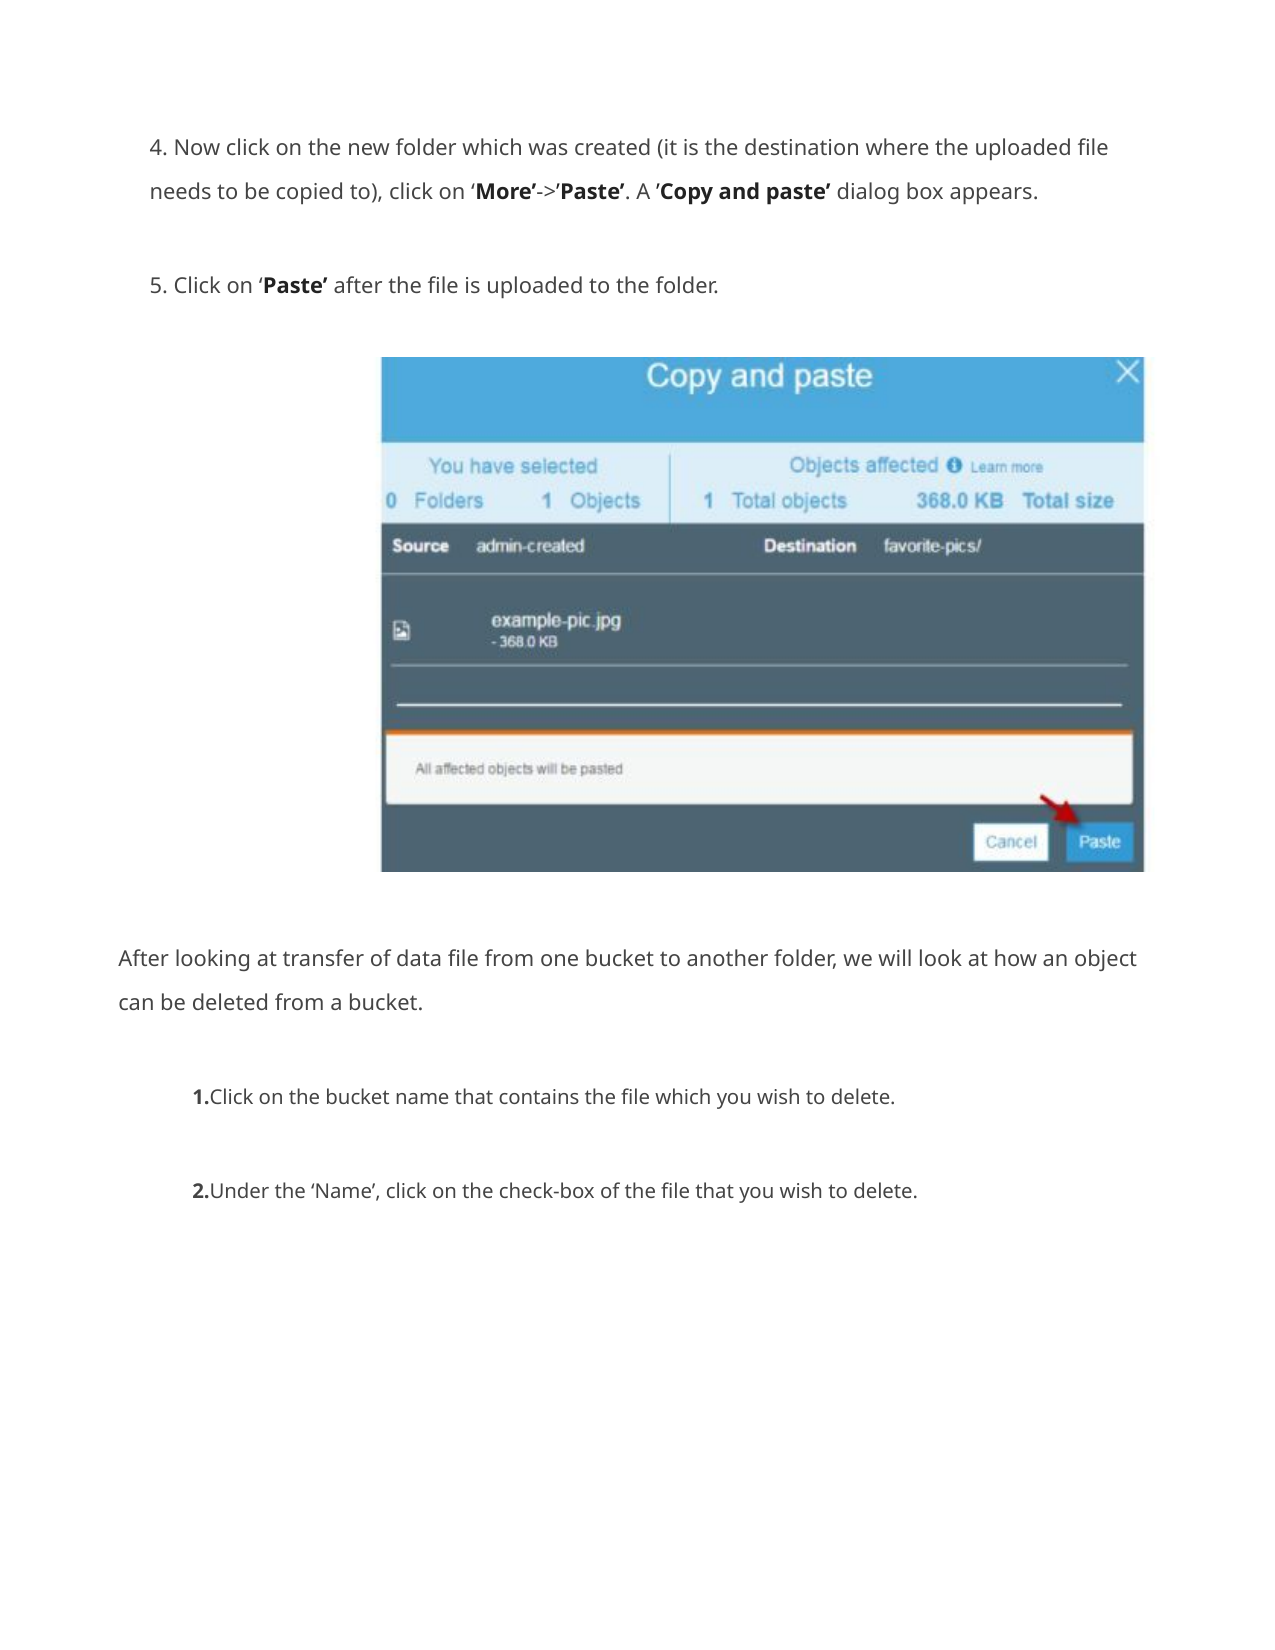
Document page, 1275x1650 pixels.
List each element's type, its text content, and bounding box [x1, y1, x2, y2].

text 4. Now click on the new folder which was created (it is the destination where the uploaded file needs to be copied to), click on ‘More’->’Paste’. A ’Copy and paste’ dialog box appears. [149, 118, 1157, 206]
text After looking at transfer of data file from one bucket to another folder, we will look at how an object can be deleted from a bucket. [118, 929, 1157, 1017]
text 5. Click on ‘Paste’ after the file is uploaded to the folder. [149, 256, 1157, 299]
picture [157, 357, 1275, 872]
list Click on the bucket name that contains the file which you wish to delete. [118, 1067, 1157, 1110]
list Under the ‘Name’, click on the check-box of the file that you wish to delete. [118, 1160, 1157, 1204]
